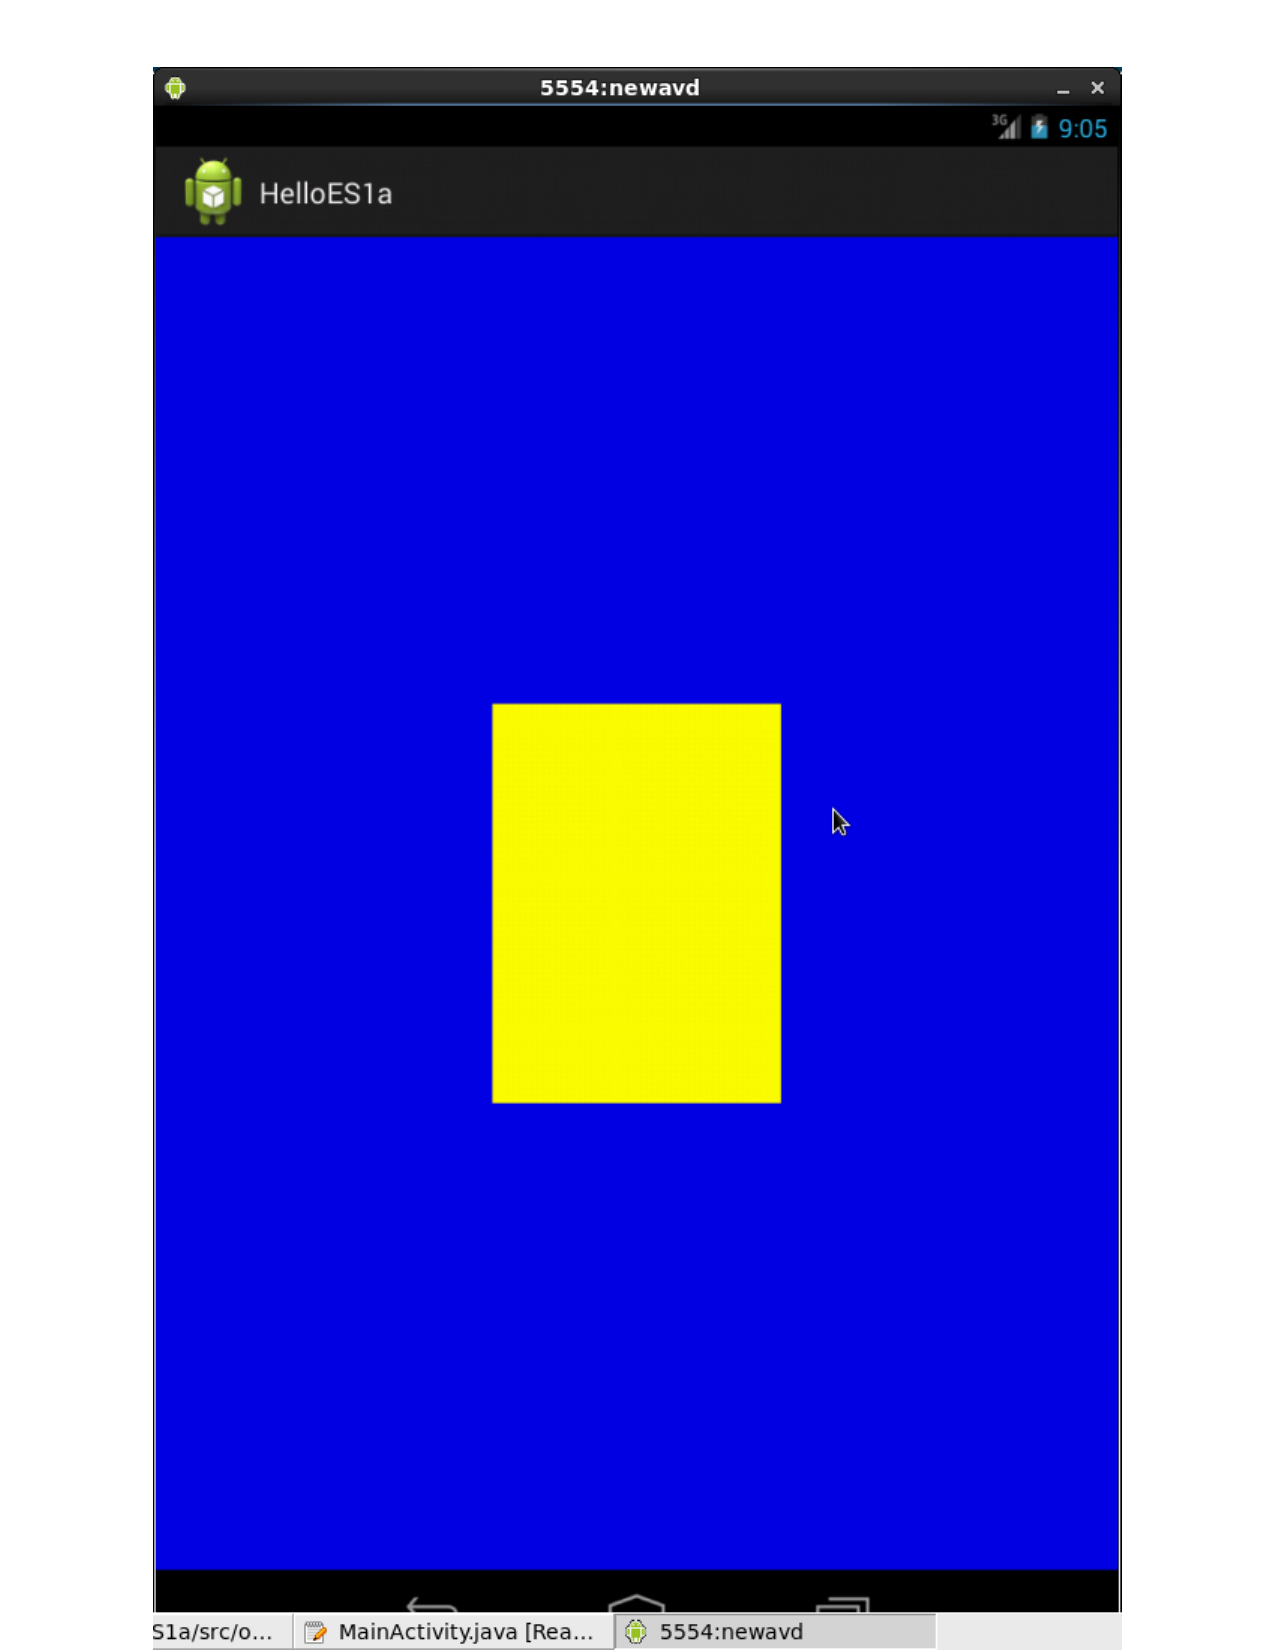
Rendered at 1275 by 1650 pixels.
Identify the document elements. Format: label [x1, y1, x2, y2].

picture [153, 67, 1122, 1650]
